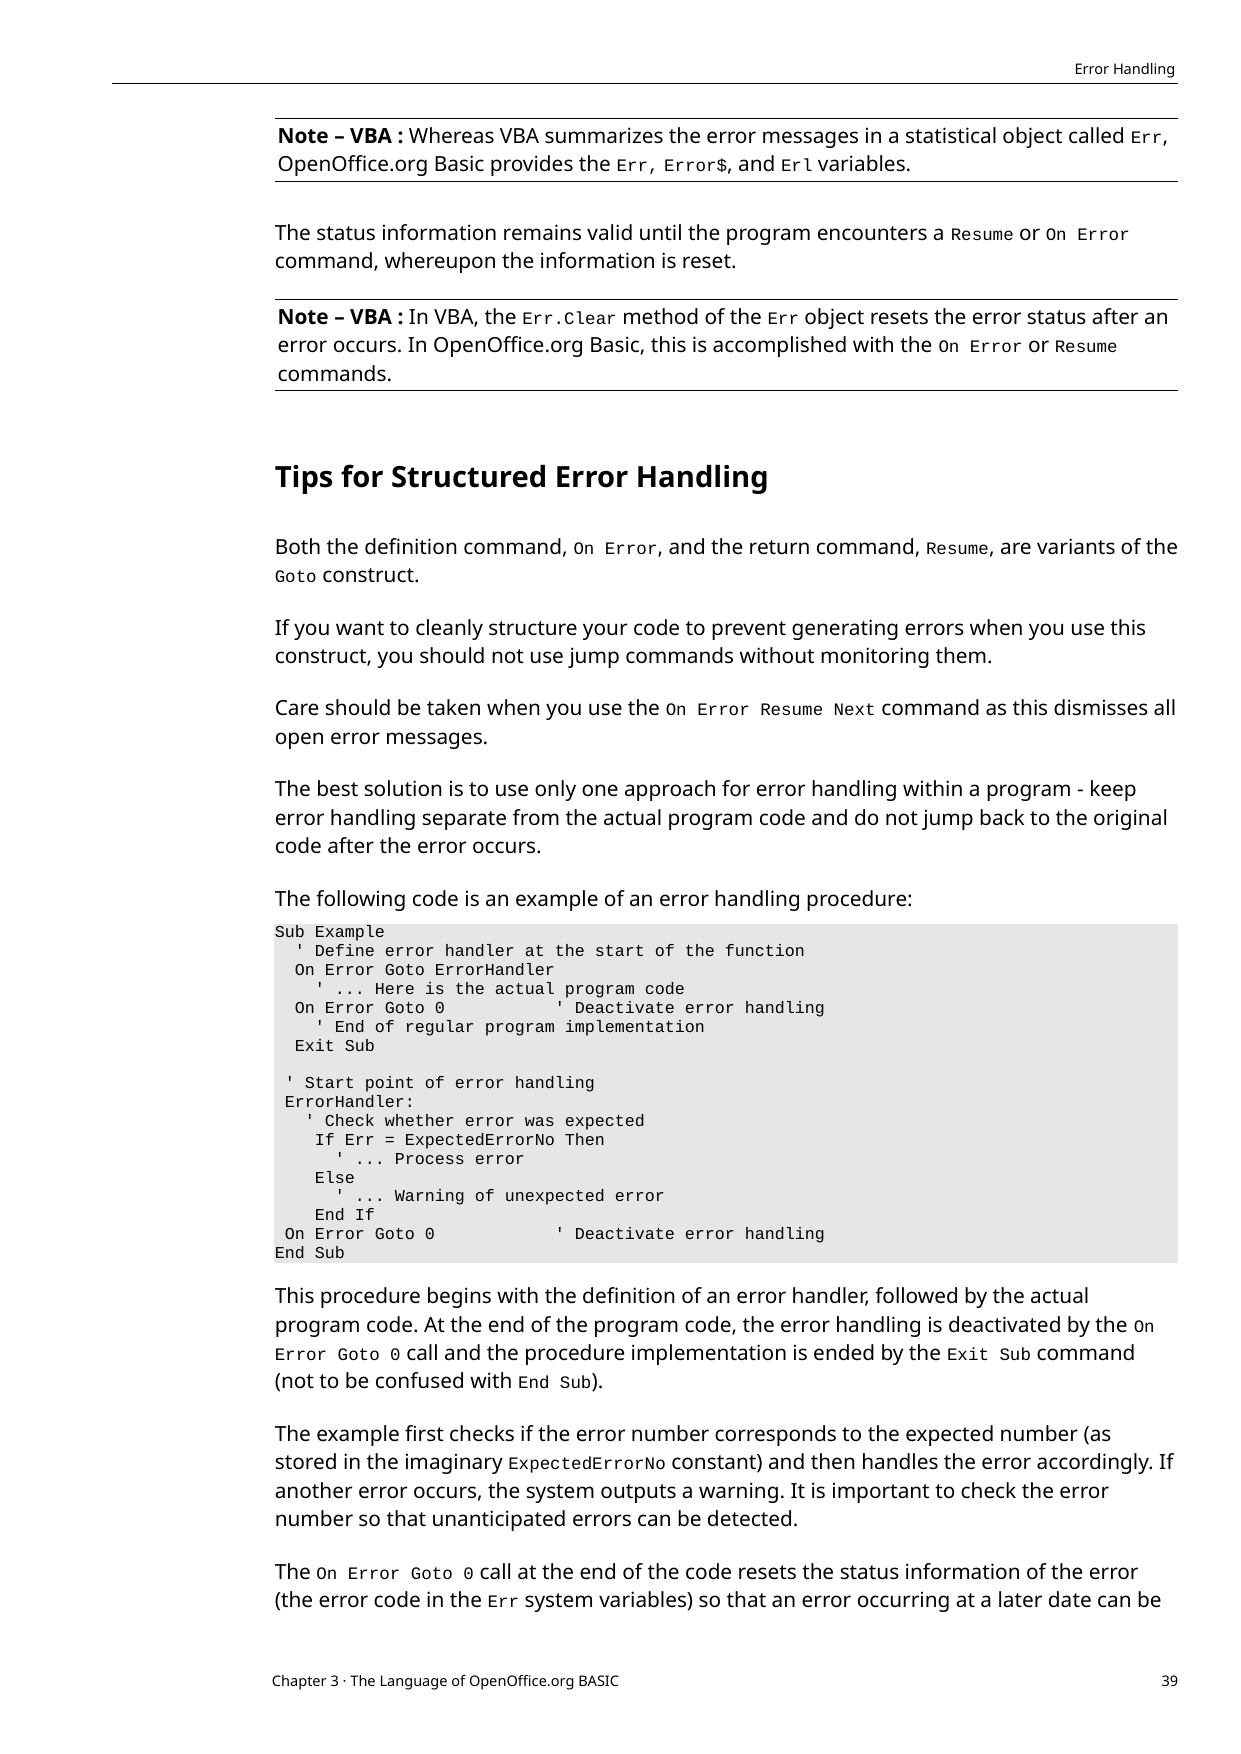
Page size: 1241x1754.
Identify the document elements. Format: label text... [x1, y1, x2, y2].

text Both the definition command, On Error, and the return command, Resume, are variants of the Goto construct. [274, 532, 1178, 589]
text The best solution is to use only one approach for error handling within a program - keep error handling separate from the actual program code and do not jump back to the original code after the error occurs. [274, 774, 1178, 860]
list VBA : In VBA, the Err.Clear method of the Err object resets the error status after an error occurs. In OpenOffice.org Basic, this is accomplished with the On Error or Resume commands. [274, 300, 1178, 390]
text The status information remains valid until the program encounters a Resume or On Error command, whereupon the information is reset. [274, 218, 1178, 275]
text This procedure begins with the definition of an error handler, followed by the actual program code. At the end of the program code, the error handling is deactivated by the On Error Goto 0 call and the procedure implementation is ended by the Exit Sub command (not to be confused with End Sub). [274, 1281, 1178, 1395]
list VBA : Whereas VBA summarizes the error messages in a statistical object called Err, OpenOffice.org Basic provides the Err, Error$, and Erl variables. [274, 119, 1178, 181]
text Sub Example ' Define error handler at the start of the function On Error Goto ErrorHandler ' ... Here is the actual program code On Error Goto 0 ' Deactivate error handling ' End of regular program implementation Exit Sub ' Start point of error handling ErrorHandler: ' Check whether error was expected If Err = ExpectedErrorNo Then ' ... Process error Else ' ... Warning of unexpected error End If On Error Goto 0 ' Deactivate error handling End Sub [274, 924, 1178, 1263]
text The example first checks if the error number corresponds to the expected number (as stored in the imaginary ExpectedErrorNo constant) and then handles the error accordingly. If another error occurs, the system outputs a warning. It is important to check the error number so that unanticipated errors can be detected. [274, 1419, 1178, 1533]
text Care should be taken when you use the On Error Resume Next command as this dismisses all open error messages. [274, 693, 1178, 750]
text If you want to cleanly structure your code to prevent generating errors when you use this construct, you should not use jump commands without monitoring them. [274, 613, 1178, 669]
text The On Error Goto 0 call at the end of the code resets the status information of the error (the error code in the Err system variables) so that an error occurring at a later date can be [274, 1557, 1178, 1614]
subtitle Tips for Structured Error Handling [274, 457, 1178, 496]
text The following code is an example of an error handling procedure: [274, 884, 1178, 912]
